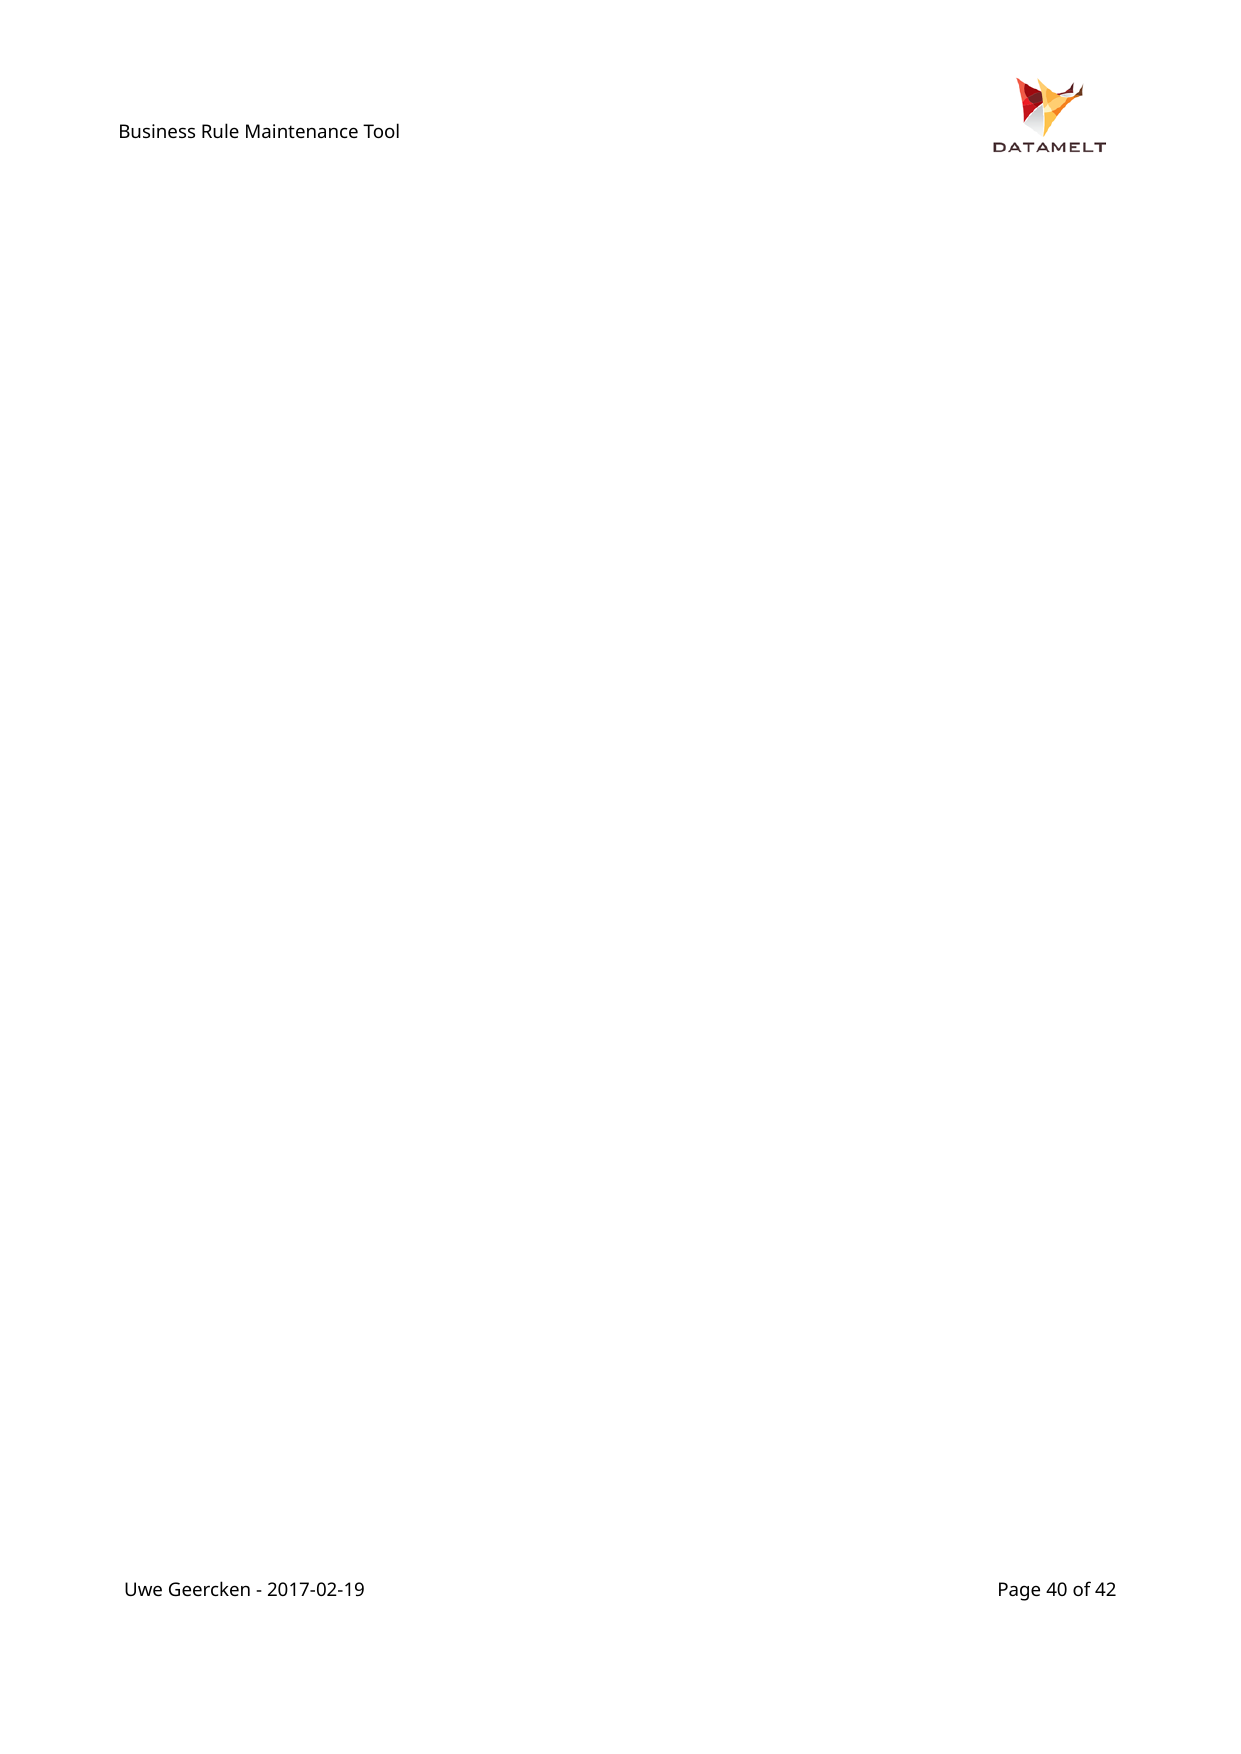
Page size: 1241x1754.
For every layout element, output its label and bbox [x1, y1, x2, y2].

picture [992, 69, 1107, 160]
